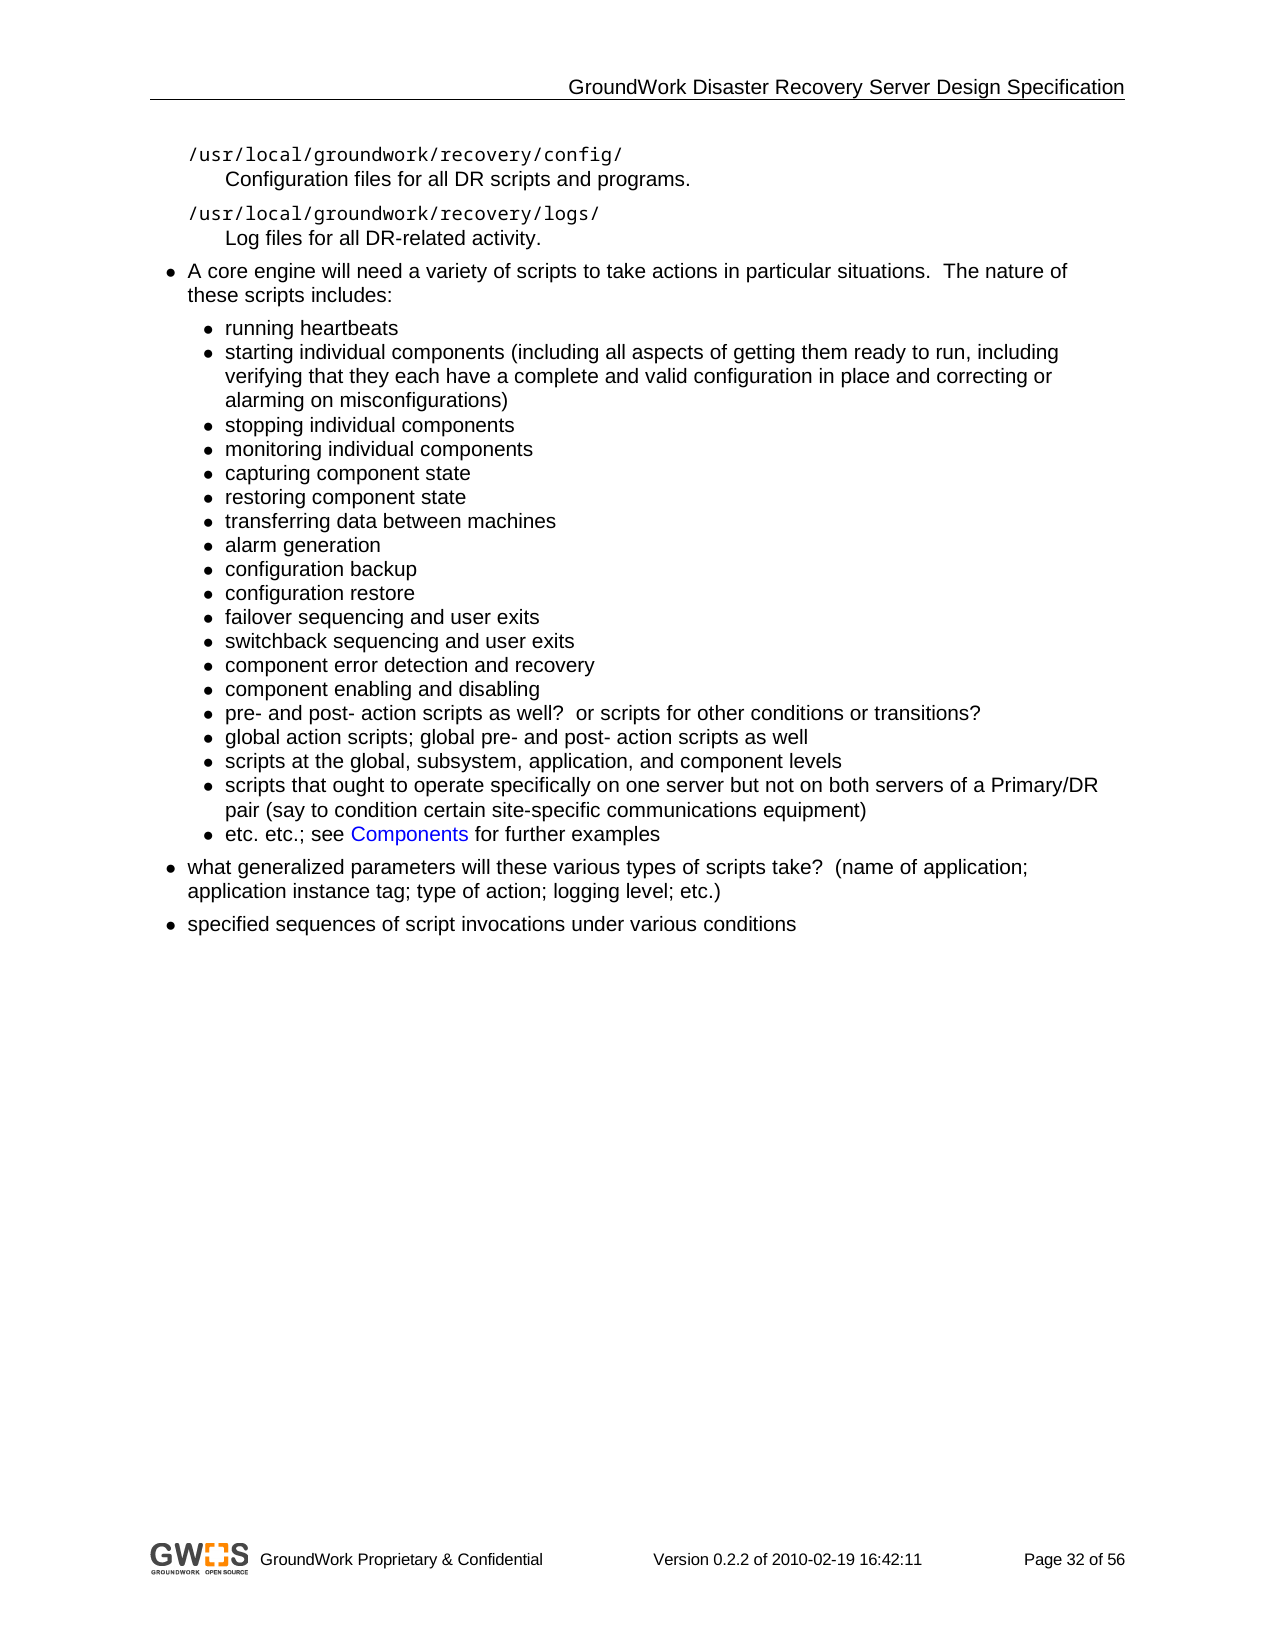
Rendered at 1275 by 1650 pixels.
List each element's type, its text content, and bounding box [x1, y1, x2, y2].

text /usr/local/groundwork/recovery/logs/ [187, 200, 1125, 226]
list alarm generation [202, 533, 1125, 557]
list monitoring individual components [202, 437, 1125, 461]
text Configuration files for all DR scripts and programs. [225, 167, 1125, 191]
list configuration restore [202, 581, 1125, 605]
list stopping individual components [202, 412, 1125, 437]
list starting individual components (including all aspects of getting them ready to run, including verifying that they each have a complete and valid configuration in place and correcting or alarming on misconfigurations) [202, 340, 1125, 412]
list transferring data between machines [202, 509, 1125, 533]
list restoring component state [202, 485, 1125, 509]
list capturing component state [202, 461, 1125, 485]
list A core engine will need a variety of scripts to take actions in particular situations. The nature of these scripts includes: [165, 259, 1125, 307]
text Log files for all DR-related activity. [225, 226, 1125, 250]
picture [150, 1543, 248, 1575]
list pre- and post- action scripts as well? or scripts for other conditions or transitions? [202, 701, 1125, 725]
list scripts at the global, subsystem, application, and component levels [202, 749, 1125, 773]
list etc. etc.; see Components for further examples [202, 822, 1125, 846]
list global action scripts; global pre- and post- action scripts as well [202, 725, 1125, 749]
list running heartbeats [202, 316, 1125, 340]
list configuration backup [202, 557, 1125, 581]
list component error detection and recovery [202, 653, 1125, 677]
list failover sequencing and user exits [202, 605, 1125, 629]
list scripts that ought to operate specifically on one server but not on both servers of a Primary/DR pair (say to condition certain site-specific communications equipment) [202, 773, 1125, 822]
list component enabling and disabling [202, 677, 1125, 701]
list switchback sequencing and user exits [202, 629, 1125, 653]
list specified sequences of script invocations under various conditions [165, 912, 1125, 936]
text /usr/local/groundwork/recovery/config/ [187, 141, 1125, 167]
list what generalized parameters will these various types of scripts take? (name of application; application instance tag; type of action; logging level; etc.) [165, 854, 1125, 903]
